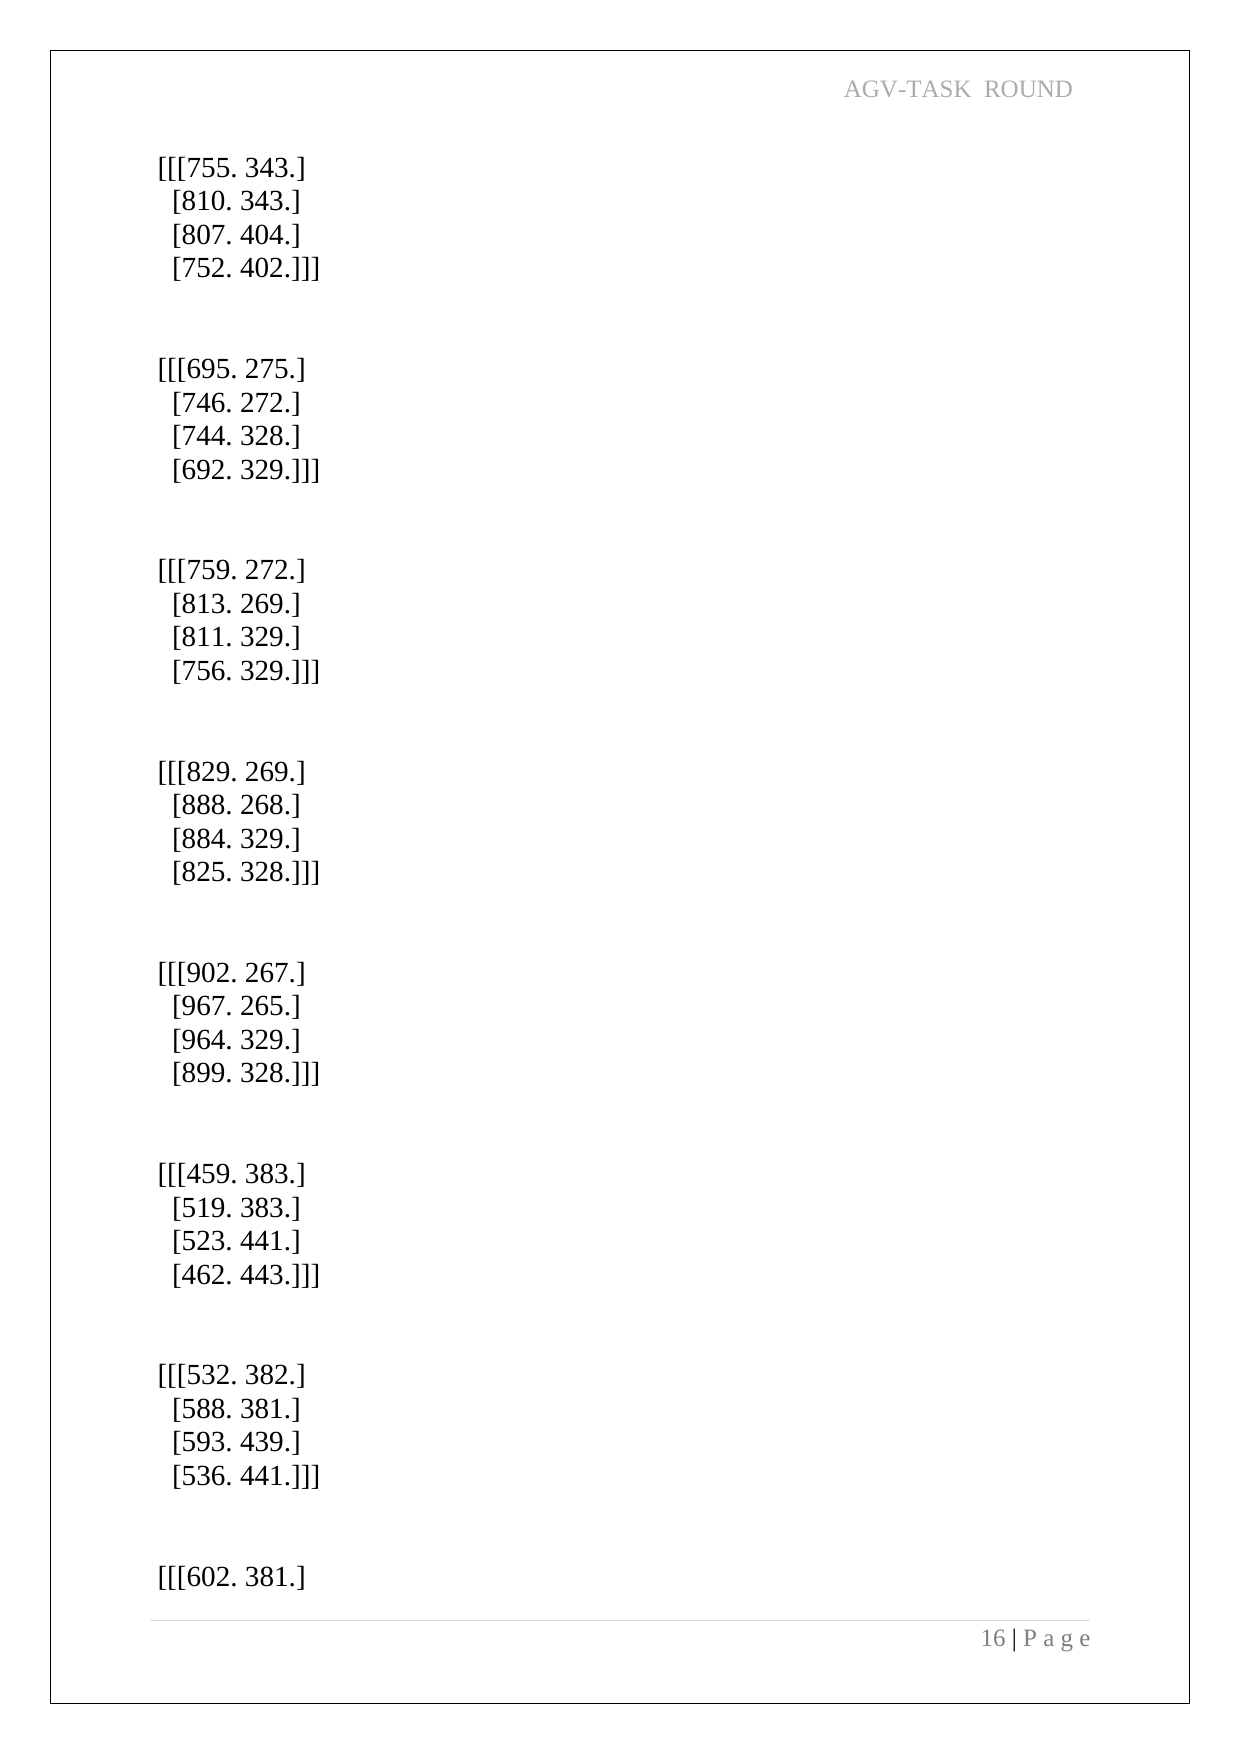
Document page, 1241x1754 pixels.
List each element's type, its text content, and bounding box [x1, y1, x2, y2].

text [825. 328.]]] [150, 854, 1090, 888]
text [964. 329.] [150, 1022, 1090, 1056]
text [967. 265.] [150, 988, 1090, 1022]
text [588. 381.] [150, 1391, 1090, 1424]
text [813. 269.] [150, 586, 1090, 619]
text [744. 328.] [150, 418, 1090, 452]
text [[[759. 272.] [150, 552, 1090, 586]
text [888. 268.] [150, 787, 1090, 821]
text [[[829. 269.] [150, 754, 1090, 787]
text [[[755. 343.] [150, 150, 1090, 183]
text [536. 441.]]] [150, 1458, 1090, 1492]
text [[[902. 267.] [150, 955, 1090, 988]
text [884. 329.] [150, 821, 1090, 854]
text [[[602. 381.] [150, 1559, 1090, 1592]
text [899. 328.]]] [150, 1056, 1090, 1089]
text [692. 329.]]] [150, 452, 1090, 485]
text [752. 402.]]] [150, 251, 1090, 284]
text [746. 272.] [150, 385, 1090, 418]
text [756. 329.]]] [150, 653, 1090, 687]
text [810. 343.] [150, 183, 1090, 217]
text [523. 441.] [150, 1223, 1090, 1257]
text [807. 404.] [150, 217, 1090, 251]
text [[[532. 382.] [150, 1357, 1090, 1391]
text [519. 383.] [150, 1190, 1090, 1223]
text [[[695. 275.] [150, 351, 1090, 385]
text [462. 443.]]] [150, 1257, 1090, 1290]
text [[[459. 383.] [150, 1156, 1090, 1190]
text [811. 329.] [150, 619, 1090, 653]
text [593. 439.] [150, 1424, 1090, 1458]
